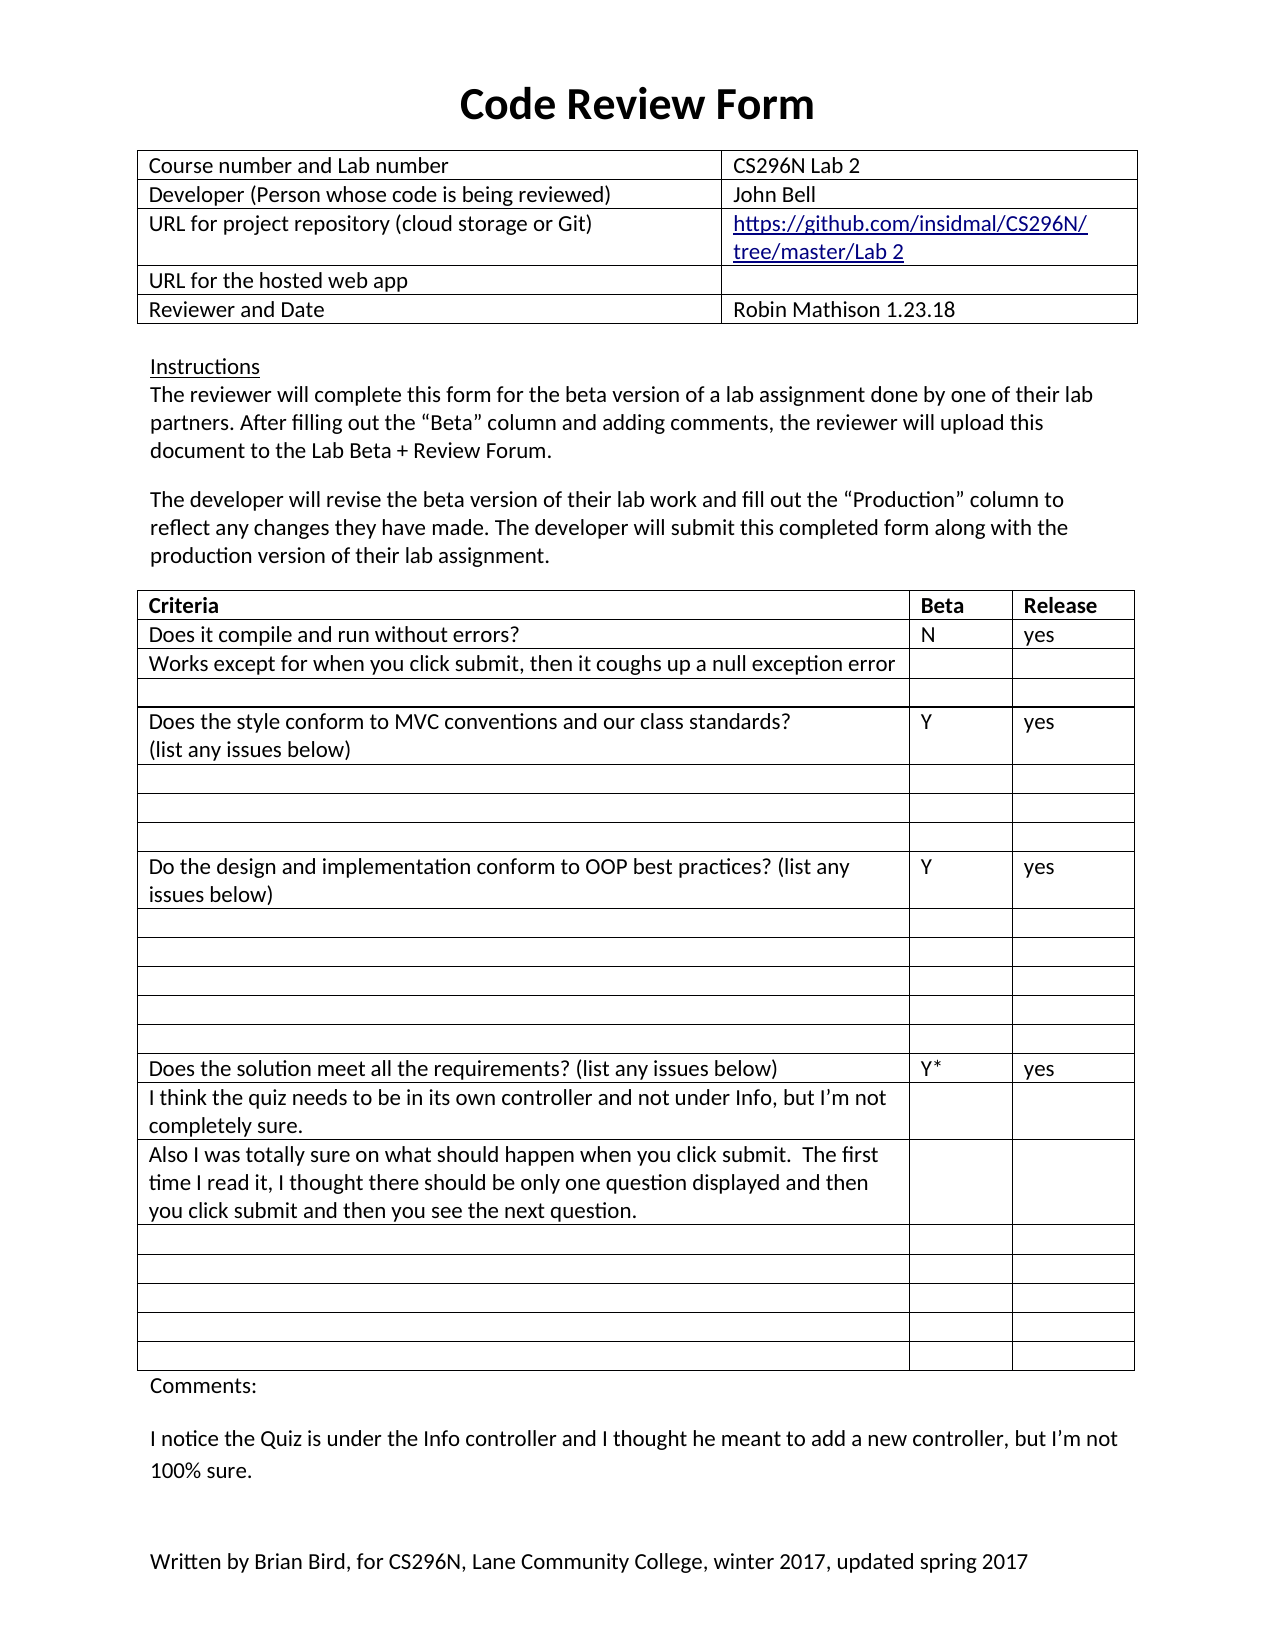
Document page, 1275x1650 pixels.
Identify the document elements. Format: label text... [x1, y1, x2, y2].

table_cell [138, 996, 909, 1024]
table_cell [1013, 823, 1134, 851]
table_cell URL for project repository (cloud storage or Git) [138, 209, 721, 265]
table_cell yes [1013, 852, 1134, 908]
table_cell [1013, 1025, 1134, 1053]
text I notice the Quiz is under the Info controller and I thought he meant to add a new controller, but I’m not 100% sure. [150, 1424, 1125, 1484]
table_cell [138, 967, 909, 995]
table_cell [1013, 765, 1134, 793]
table_cell [1013, 1225, 1134, 1253]
table_cell John Bell [722, 180, 1137, 208]
table_cell [138, 1313, 909, 1341]
table_cell [910, 1255, 1012, 1282]
table_cell Works except for when you click submit, then it coughs up a null exception error [138, 649, 909, 677]
table_cell [1013, 1255, 1134, 1282]
table_header Beta [910, 591, 1012, 619]
text Comments: [150, 1371, 1125, 1399]
table_cell [910, 1083, 1012, 1139]
table_cell [1013, 1083, 1134, 1139]
table_cell [138, 909, 909, 937]
table_cell [910, 1342, 1012, 1370]
table_cell [910, 996, 1012, 1024]
table_cell Also I was totally sure on what should happen when you click submit. The first time I read it, I thought there should be only one question displayed and then you click submit and then you see the next question. [138, 1140, 909, 1224]
table_cell Does the solution meet all the requirements? (list any issues below) [138, 1054, 909, 1082]
table_cell [138, 1284, 909, 1312]
table_cell [138, 1342, 909, 1370]
table_cell [910, 794, 1012, 822]
table_cell [138, 938, 909, 966]
table_cell [910, 1025, 1012, 1053]
table_header CS296N Lab 2 [722, 151, 1137, 179]
table_cell N [910, 620, 1012, 648]
table_cell Y [910, 852, 1012, 908]
table_cell [1013, 1342, 1134, 1370]
table_cell [910, 679, 1012, 706]
table_cell [910, 1225, 1012, 1253]
table_header Course number and Lab number [138, 151, 721, 179]
table_header Criteria [138, 591, 909, 619]
table_cell [1013, 938, 1134, 966]
table_cell [1013, 679, 1134, 706]
table_cell [1013, 1284, 1134, 1312]
table_cell Y [910, 708, 1012, 763]
table_cell [138, 1225, 909, 1253]
table_cell Does it compile and run without errors? [138, 620, 909, 648]
table_cell Robin Mathison 1.23.18 [722, 295, 1137, 323]
text Instructions [150, 324, 1125, 380]
table_cell URL for the hosted web app [138, 266, 721, 294]
table_cell Reviewer and Date [138, 295, 721, 323]
table_header Release [1013, 591, 1134, 619]
table_cell [1013, 909, 1134, 937]
table_cell [1013, 649, 1134, 677]
table_cell yes [1013, 1054, 1134, 1082]
table_cell [910, 1284, 1012, 1312]
text The reviewer will complete this form for the beta version of a lab assignment done by one of their lab partners. After filling out the “Beta” column and adding comments, the reviewer will upload this document to the Lab Beta + Review Forum. [150, 380, 1125, 464]
table_cell [910, 909, 1012, 937]
table_cell Does the style conform to MVC conventions and our class standards? (list any issues below) [138, 708, 909, 763]
table_cell [138, 1255, 909, 1282]
table_cell Y* [910, 1054, 1012, 1082]
table_cell Do the design and implementation conform to OOP best practices? (list any issues below) [138, 852, 909, 908]
table_cell [138, 823, 909, 851]
table_cell [1013, 794, 1134, 822]
table_cell [138, 765, 909, 793]
table_cell [910, 938, 1012, 966]
table_cell I think the quiz needs to be in its own controller and not under Info, but I’m not completely sure. [138, 1083, 909, 1139]
table_cell [1013, 996, 1134, 1024]
table_cell [722, 266, 1137, 294]
table_cell yes [1013, 708, 1134, 763]
table_cell [910, 823, 1012, 851]
table_cell [138, 794, 909, 822]
table_cell [910, 1313, 1012, 1341]
table_cell [1013, 1140, 1134, 1224]
table_cell yes [1013, 620, 1134, 648]
table_cell [1013, 1313, 1134, 1341]
table_cell https://github.com/insidmal/CS296N/tree/master/Lab 2 [722, 209, 1137, 265]
table_cell Developer (Person whose code is being reviewed) [138, 180, 721, 208]
table_cell [910, 649, 1012, 677]
table_cell [138, 1025, 909, 1053]
table_cell [910, 765, 1012, 793]
table_cell [910, 967, 1012, 995]
table_cell [1013, 967, 1134, 995]
text The developer will revise the beta version of their lab work and fill out the “Production” column to reflect any changes they have made. The developer will submit this completed form along with the production version of their lab assignment. [150, 485, 1125, 569]
table_cell [138, 679, 909, 706]
table_cell [910, 1140, 1012, 1224]
